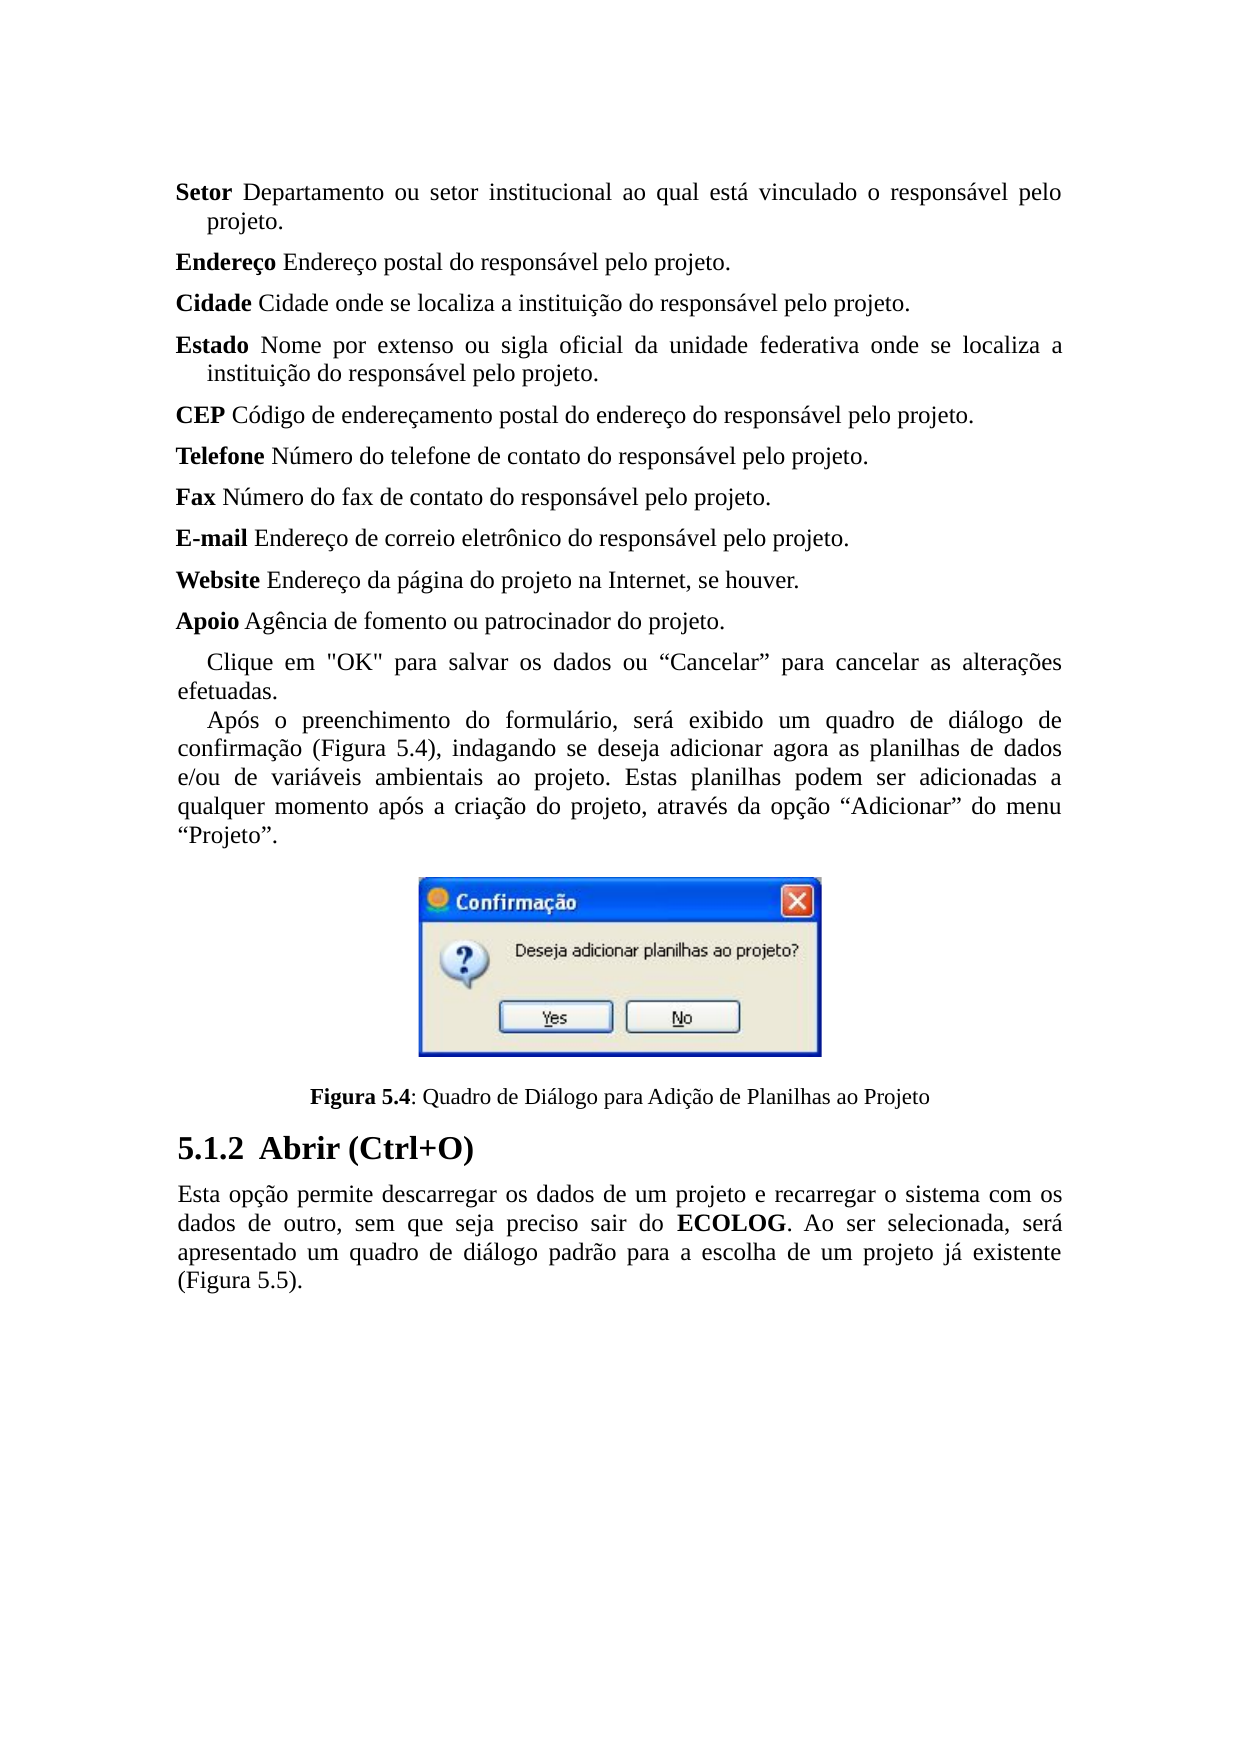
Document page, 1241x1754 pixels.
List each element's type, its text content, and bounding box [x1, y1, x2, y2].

list E-mail Endereço de correio eletrônico do responsável pelo projeto. [175, 523, 1063, 552]
list Apoio Agência de fomento ou patrocinador do projeto. [175, 606, 1063, 635]
list CEP Código de endereçamento postal do endereço do responsável pelo projeto. [175, 400, 1063, 428]
list Clique em "OK" para salvar os dados ou “Cancelar” para cancelar as alterações efetuadas. [177, 647, 1063, 705]
list Telefone Número do telefone de contato do responsável pelo projeto. [175, 441, 1063, 470]
list Fax Número do fax de contato do responsável pelo projeto. [175, 482, 1063, 511]
list Setor Departamento ou setor institucional ao qual está vinculado o responsável pelo projeto. [175, 177, 1063, 235]
list Estado Nome por extenso ou sigla oficial da unidade federativa onde se localiza a instituição do responsável pelo projeto. [175, 330, 1063, 387]
list Após o preenchimento do formulário, será exibido um quadro de diálogo de confirmação (Figura 5.4), indagando se deseja adicionar agora as planilhas de dados e/ou de variáveis ambientais ao projeto. Estas planilhas podem ser adicionadas a qualquer momento após a criação do projeto, através da opção “Adicionar” do menu “Projeto”. [177, 705, 1063, 848]
list Endereço Endereço postal do responsável pelo projeto. [175, 247, 1063, 276]
list Website Endereço da página do projeto na Internet, se houver. [175, 565, 1063, 593]
picture [418, 877, 822, 1057]
list Cidade Cidade onde se localiza a instituição do responsável pelo projeto. [175, 288, 1063, 317]
list Figura 5.4: Quadro de Diálogo para Adição de Planilhas ao Projeto [177, 1057, 1063, 1109]
subtitle 5.1.2 Abrir (Ctrl+O) [177, 1128, 1063, 1167]
text Esta opção permite descarregar os dados de um projeto e recarregar o sistema com os dados de outro, sem que seja preciso sair do ECOLOG. Ao ser selecionada, será apresentado um quadro de diálogo padrão para a escolha de um projeto já existente (Figura 5.5). [177, 1179, 1063, 1294]
